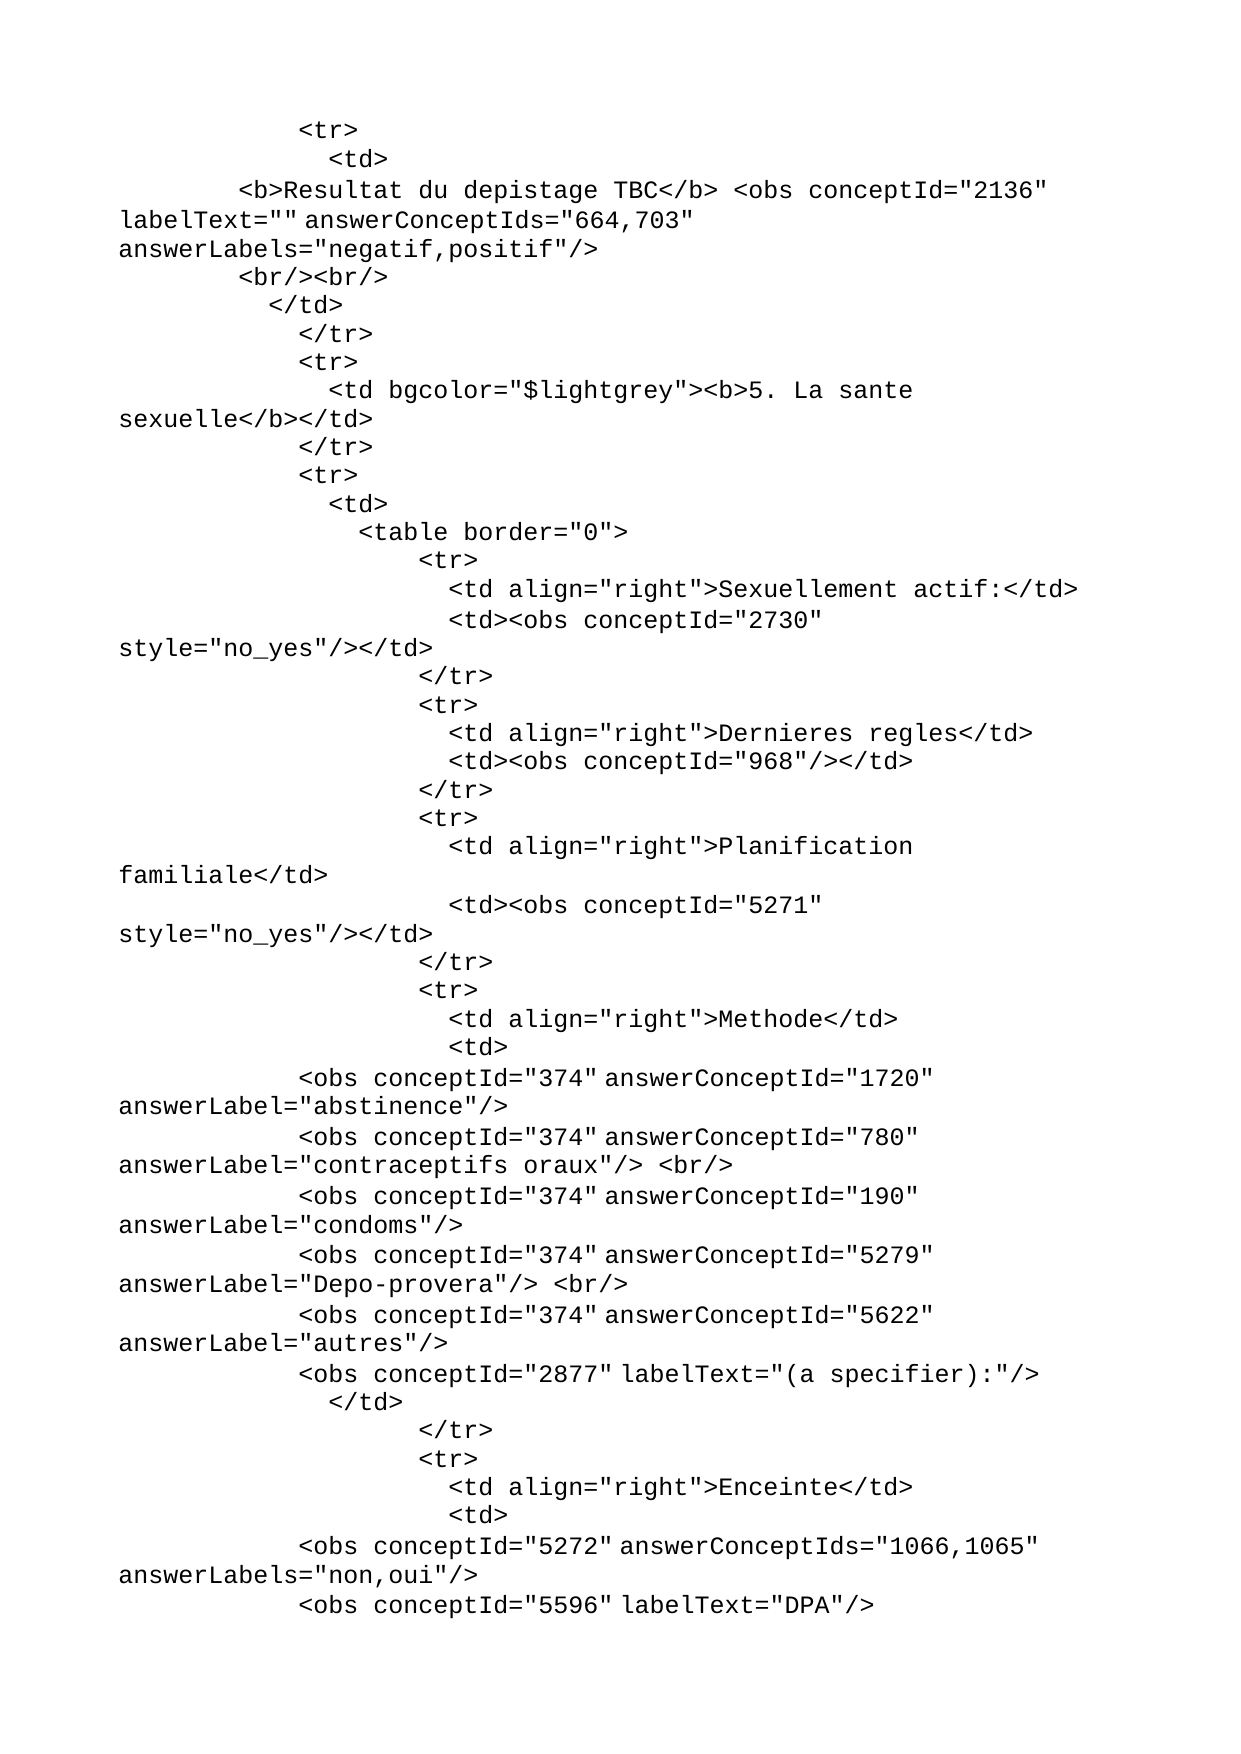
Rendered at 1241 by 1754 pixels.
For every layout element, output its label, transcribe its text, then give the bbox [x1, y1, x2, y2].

text <td align="right">Dernieres regles</td> [118, 721, 1122, 749]
text <obs conceptId="374" answerConceptId="1720" answerLabel="abstinence"/> [118, 1063, 1122, 1122]
text <obs conceptId="374" answerConceptId="5279" answerLabel="Depo-provera"/> <br/> [118, 1241, 1122, 1300]
text <td> [118, 1035, 1122, 1063]
text <br/><br/> [118, 265, 1122, 293]
text <tr> [118, 548, 1122, 576]
text <obs conceptId="5596" labelText="DPA"/> [118, 1591, 1122, 1621]
text <td> [118, 146, 1122, 175]
text <td align="right">Enceinte</td> [118, 1475, 1122, 1503]
text </td> [118, 293, 1122, 321]
text <tr> [118, 350, 1122, 378]
text <td> [118, 491, 1122, 520]
text <tr> [118, 118, 1122, 146]
text </td> [118, 1390, 1122, 1418]
text <table border="0"> [118, 520, 1122, 548]
text <td align="right">Sexuellement actif:</td> [118, 576, 1122, 605]
text <b>Resultat du depistage TBC</b> <obs conceptId="2136" labelText="" answerConceptIds="664,703" answerLabels="negatif,positif"/> [118, 175, 1122, 265]
text <tr> [118, 806, 1122, 834]
text </tr> [118, 664, 1122, 692]
text </tr> [118, 1418, 1122, 1446]
text <td bgcolor="$lightgrey"><b>5. La sante sexuelle</b></td> [118, 378, 1122, 435]
text <obs conceptId="374" answerConceptId="780" answerLabel="contraceptifs oraux"/> <br/> [118, 1122, 1122, 1181]
text </tr> [118, 950, 1122, 978]
text <td> [118, 1503, 1122, 1531]
text <tr> [118, 978, 1122, 1006]
text <td><obs conceptId="2730" style="no_yes"/></td> [118, 605, 1122, 664]
text <tr> [118, 692, 1122, 721]
text <td align="right">Planification familiale</td> [118, 834, 1122, 891]
text <obs conceptId="374" answerConceptId="5622" answerLabel="autres"/> [118, 1300, 1122, 1359]
text <td><obs conceptId="5271" style="no_yes"/></td> [118, 891, 1122, 950]
text <td align="right">Methode</td> [118, 1006, 1122, 1035]
text <obs conceptId="2877" labelText="(a specifier):"/> [118, 1359, 1122, 1390]
text </tr> [118, 777, 1122, 806]
text <obs conceptId="5272" answerConceptIds="1066,1065" answerLabels="non,oui"/> [118, 1531, 1122, 1591]
text <obs conceptId="374" answerConceptId="190" answerLabel="condoms"/> [118, 1181, 1122, 1241]
text <tr> [118, 463, 1122, 491]
text </tr> [118, 321, 1122, 350]
text </tr> [118, 435, 1122, 463]
text <tr> [118, 1446, 1122, 1475]
text <td><obs conceptId="968"/></td> [118, 749, 1122, 777]
